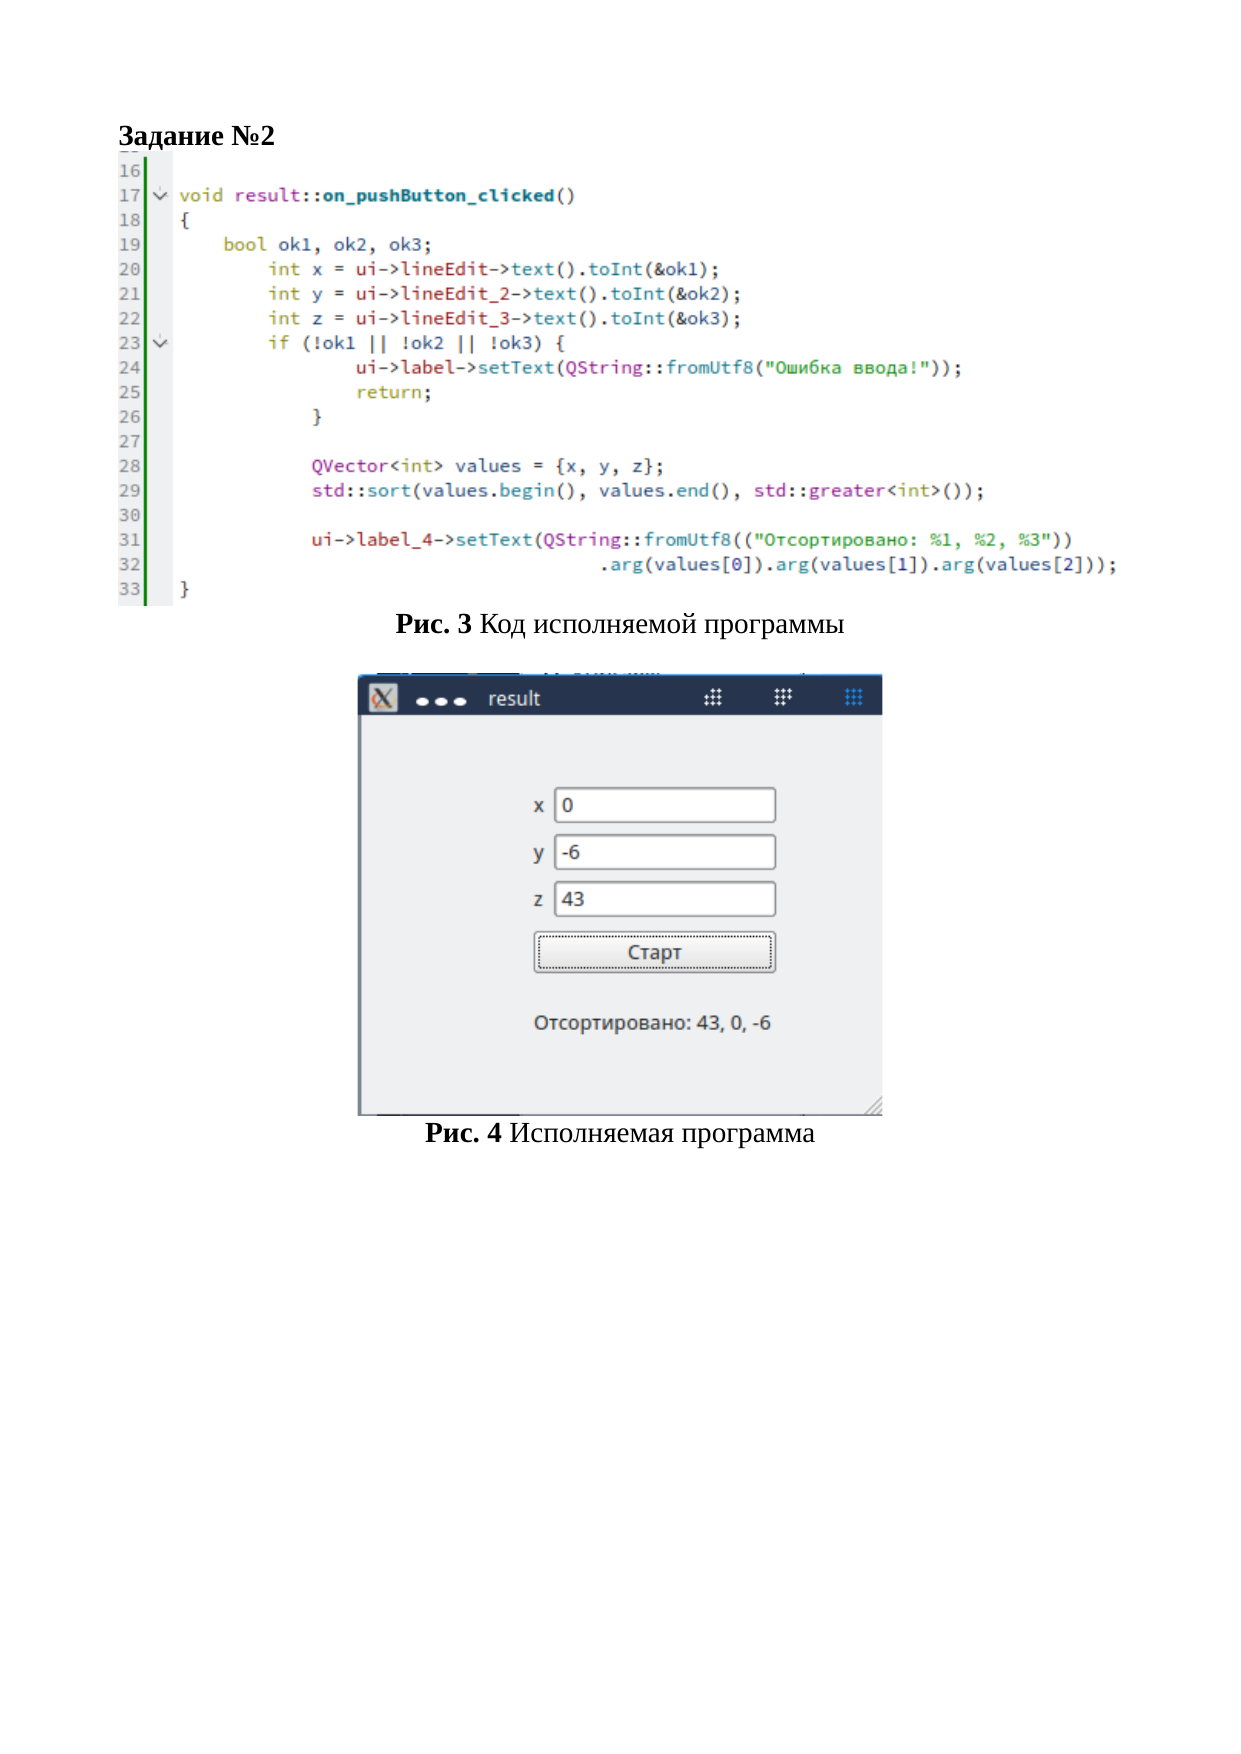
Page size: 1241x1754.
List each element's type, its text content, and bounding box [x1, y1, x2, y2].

text Задание №2 [118, 118, 1122, 151]
text Рис. 3 Код исполняемой программы [118, 606, 1122, 639]
picture [118, 151, 1123, 606]
picture [357, 673, 883, 1116]
text Рис. 4 Исполняемая программа [118, 1115, 1122, 1149]
